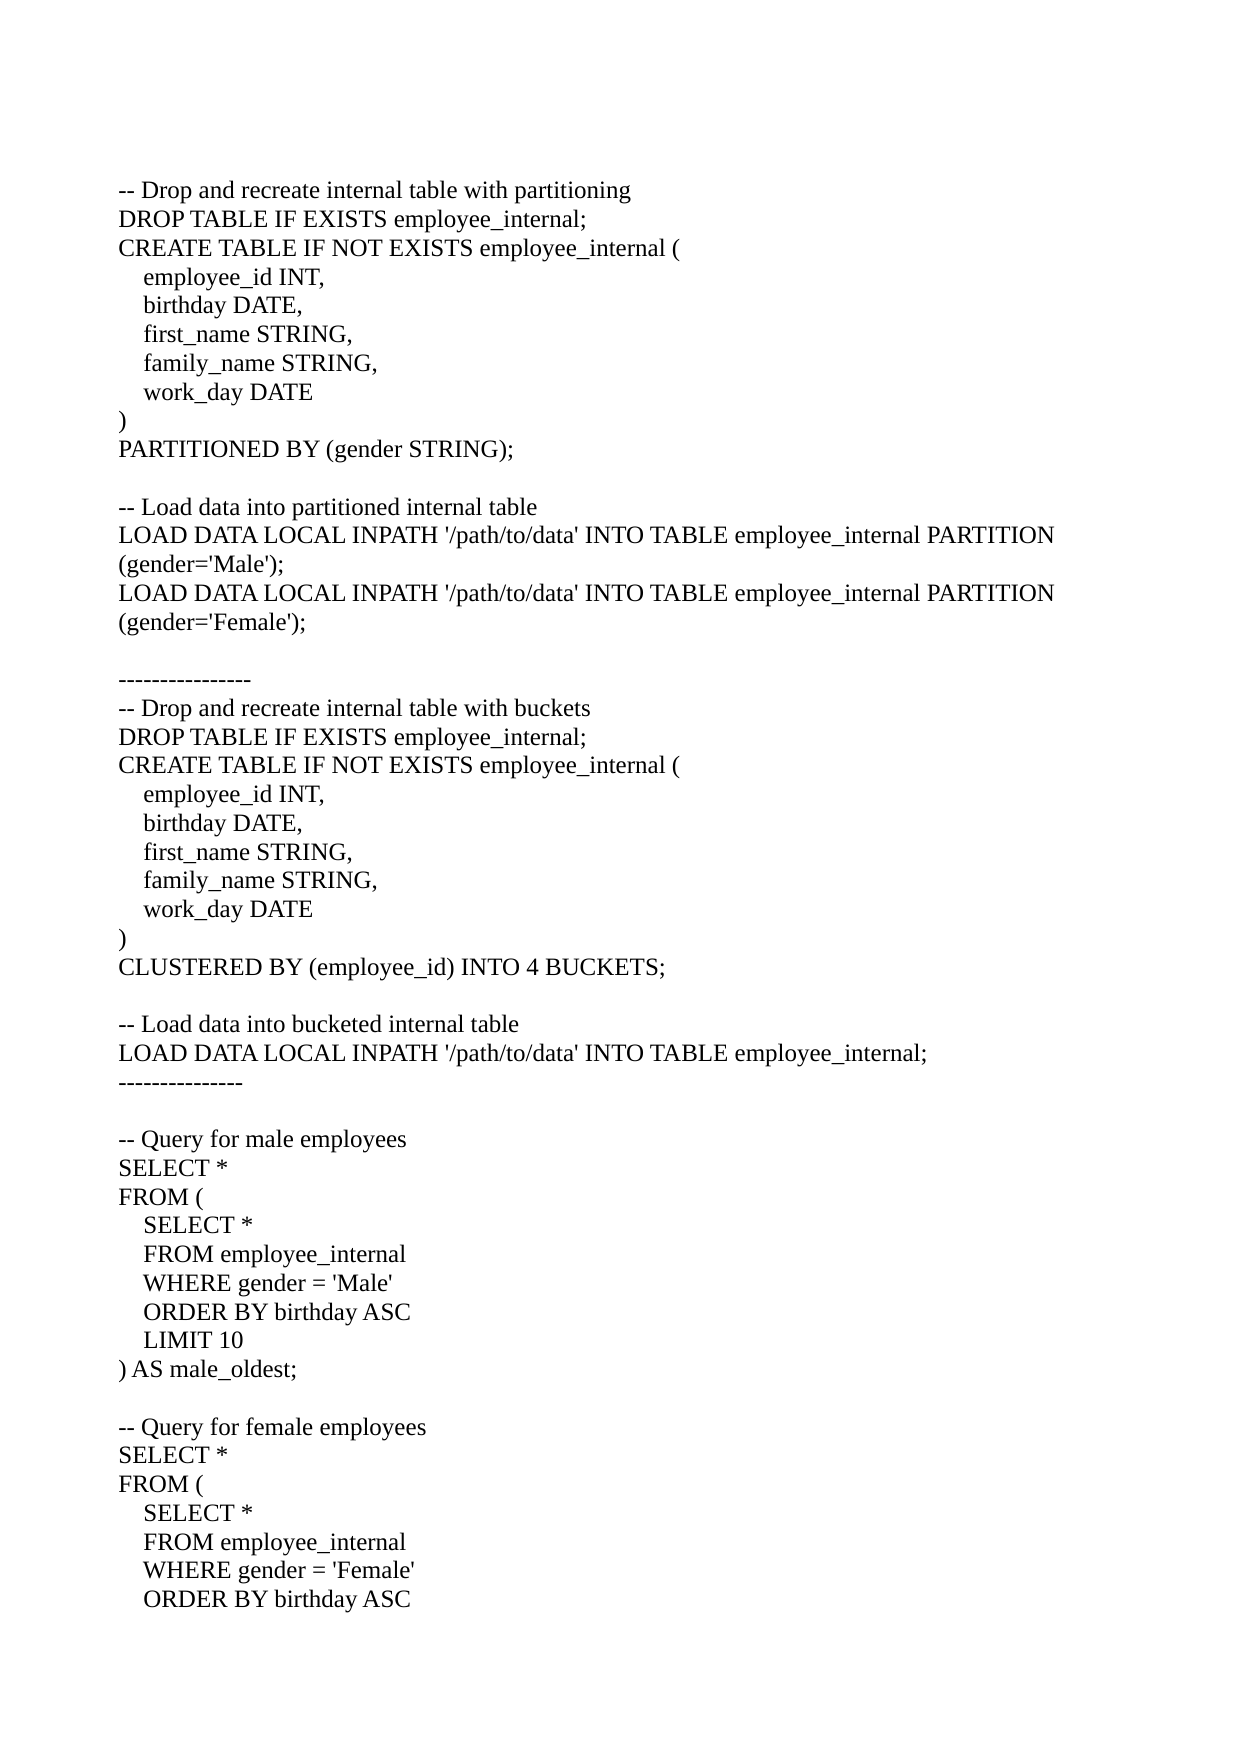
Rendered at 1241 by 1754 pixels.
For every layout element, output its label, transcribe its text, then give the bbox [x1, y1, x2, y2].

text ORDER BY birthday ASC [118, 1584, 1122, 1613]
text WHERE gender = 'Male' [118, 1268, 1122, 1297]
text family_name STRING, [118, 866, 1122, 894]
text LOAD DATA LOCAL INPATH '/path/to/data' INTO TABLE employee_internal; [118, 1038, 1122, 1067]
text SELECT * [118, 1498, 1122, 1527]
text family_name STRING, [118, 348, 1122, 377]
text -- Query for female employees [118, 1412, 1122, 1441]
text LOAD DATA LOCAL INPATH '/path/to/data' INTO TABLE employee_internal PARTITION (gender='Female'); [118, 578, 1122, 636]
text work_day DATE [118, 894, 1122, 923]
text FROM employee_internal [118, 1239, 1122, 1268]
text DROP TABLE IF EXISTS employee_internal; [118, 204, 1122, 233]
text FROM ( [118, 1469, 1122, 1498]
text birthday DATE, [118, 291, 1122, 319]
text SELECT * [118, 1441, 1122, 1469]
text first_name STRING, [118, 319, 1122, 348]
text FROM ( [118, 1182, 1122, 1211]
text WHERE gender = 'Female' [118, 1556, 1122, 1584]
text ) [118, 923, 1122, 952]
text ) AS male_oldest; [118, 1354, 1122, 1383]
text -- Load data into partitioned internal table [118, 492, 1122, 521]
text --------------- [118, 1067, 1122, 1096]
text DROP TABLE IF EXISTS employee_internal; [118, 722, 1122, 751]
text LIMIT 10 [118, 1326, 1122, 1354]
text SELECT * [118, 1211, 1122, 1239]
text first_name STRING, [118, 837, 1122, 866]
text -- Drop and recreate internal table with partitioning [118, 176, 1122, 204]
text LOAD DATA LOCAL INPATH '/path/to/data' INTO TABLE employee_internal PARTITION (gender='Male'); [118, 521, 1122, 578]
text employee_id INT, [118, 262, 1122, 291]
text -- Query for male employees [118, 1124, 1122, 1153]
text CLUSTERED BY (employee_id) INTO 4 BUCKETS; [118, 952, 1122, 981]
text FROM employee_internal [118, 1527, 1122, 1556]
text work_day DATE [118, 377, 1122, 406]
text SELECT * [118, 1153, 1122, 1182]
text ORDER BY birthday ASC [118, 1297, 1122, 1326]
text CREATE TABLE IF NOT EXISTS employee_internal ( [118, 751, 1122, 779]
text ) [118, 406, 1122, 434]
text PARTITIONED BY (gender STRING); [118, 434, 1122, 463]
text CREATE TABLE IF NOT EXISTS employee_internal ( [118, 233, 1122, 262]
text ---------------- [118, 664, 1122, 693]
text -- Drop and recreate internal table with buckets [118, 693, 1122, 722]
text -- Load data into bucketed internal table [118, 1009, 1122, 1038]
text employee_id INT, [118, 779, 1122, 808]
text birthday DATE, [118, 808, 1122, 837]
